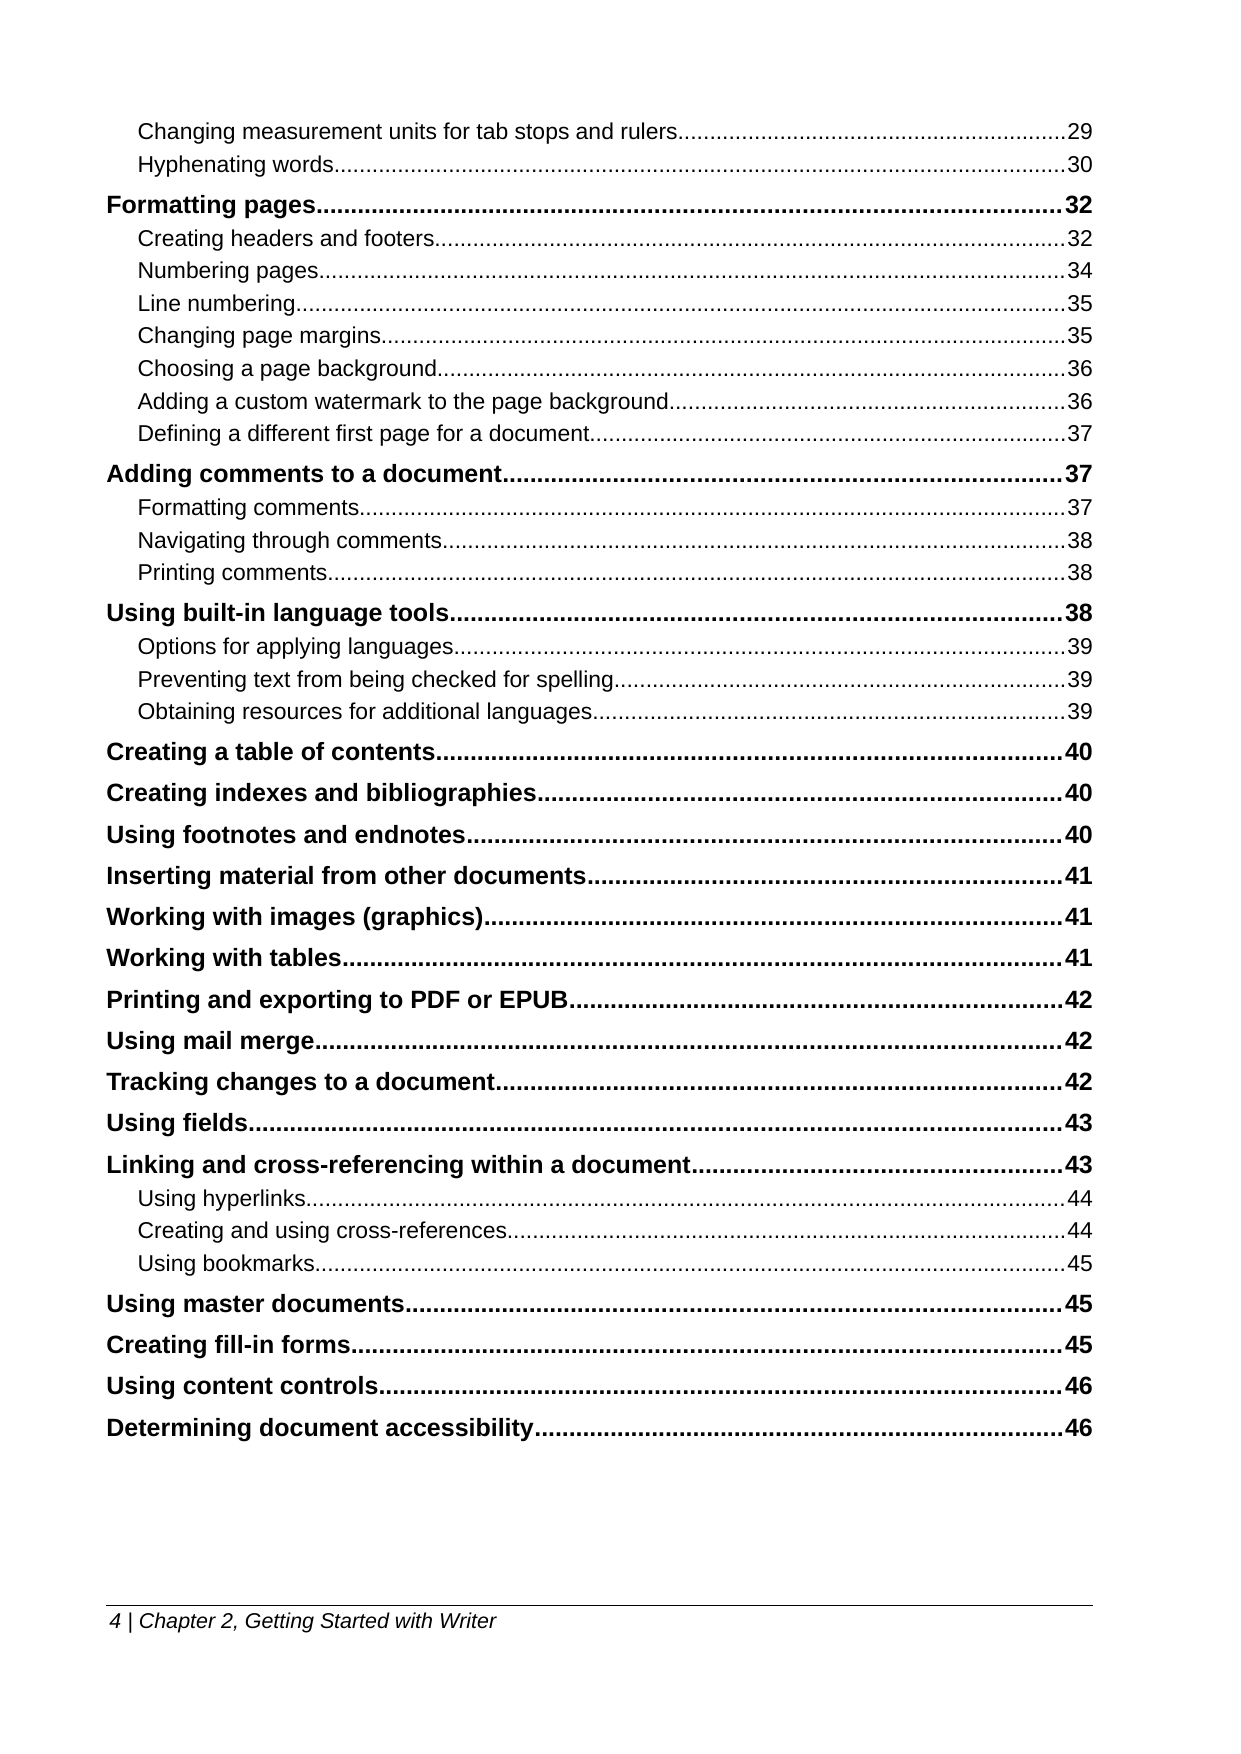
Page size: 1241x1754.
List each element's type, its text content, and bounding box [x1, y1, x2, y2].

text Using footnotes and endnotes 40 [106, 820, 1093, 848]
text Options for applying languages 39 [137, 633, 1093, 659]
text Creating fill-in forms 45 [106, 1330, 1093, 1359]
text Defining a different first page for a document 37 [137, 420, 1093, 447]
text Working with images (graphics) 41 [106, 902, 1093, 931]
text Using hyperlinks 44 [137, 1185, 1093, 1211]
text Changing page margins 35 [137, 322, 1093, 349]
text Preventing text from being checked for spelling 39 [137, 666, 1093, 692]
text Creating headers and footers 32 [137, 224, 1093, 251]
text Choosing a page background 36 [137, 355, 1093, 381]
text Adding comments to a document 37 [106, 459, 1093, 488]
text Navigating through comments 38 [137, 527, 1093, 553]
text Using mail merge 42 [106, 1026, 1093, 1055]
text Working with tables 41 [106, 943, 1093, 972]
text Inserting material from other documents 41 [106, 861, 1093, 890]
text Creating and using cross-references 44 [137, 1217, 1093, 1244]
text Printing comments 38 [137, 559, 1093, 586]
text Creating indexes and bibliographies 40 [106, 778, 1093, 807]
text Changing measurement units for tab stops and rulers 29 [137, 118, 1093, 144]
text Tracking changes to a document 42 [106, 1067, 1093, 1096]
text Formatting comments 37 [137, 494, 1093, 520]
text Using content controls 46 [106, 1371, 1093, 1400]
text Using bookmarks 45 [137, 1250, 1093, 1276]
text Using master documents 45 [106, 1289, 1093, 1317]
text Obtaining resources for additional languages 39 [137, 698, 1093, 725]
text Numbering pages 34 [137, 257, 1093, 283]
text Adding a custom watermark to the page background 36 [137, 388, 1093, 414]
text Formatting pages 32 [106, 189, 1093, 218]
text Printing and exporting to PDF or EPUB 42 [106, 985, 1093, 1013]
text Determining document accessibility 46 [106, 1412, 1093, 1441]
text Line numbering 35 [137, 290, 1093, 316]
text Creating a table of contents 40 [106, 737, 1093, 766]
text Hyphenating words 30 [137, 151, 1093, 177]
text Using fields 43 [106, 1108, 1093, 1137]
text Linking and cross-referencing within a document 43 [106, 1150, 1093, 1178]
text Using built-in language tools 38 [106, 598, 1093, 627]
